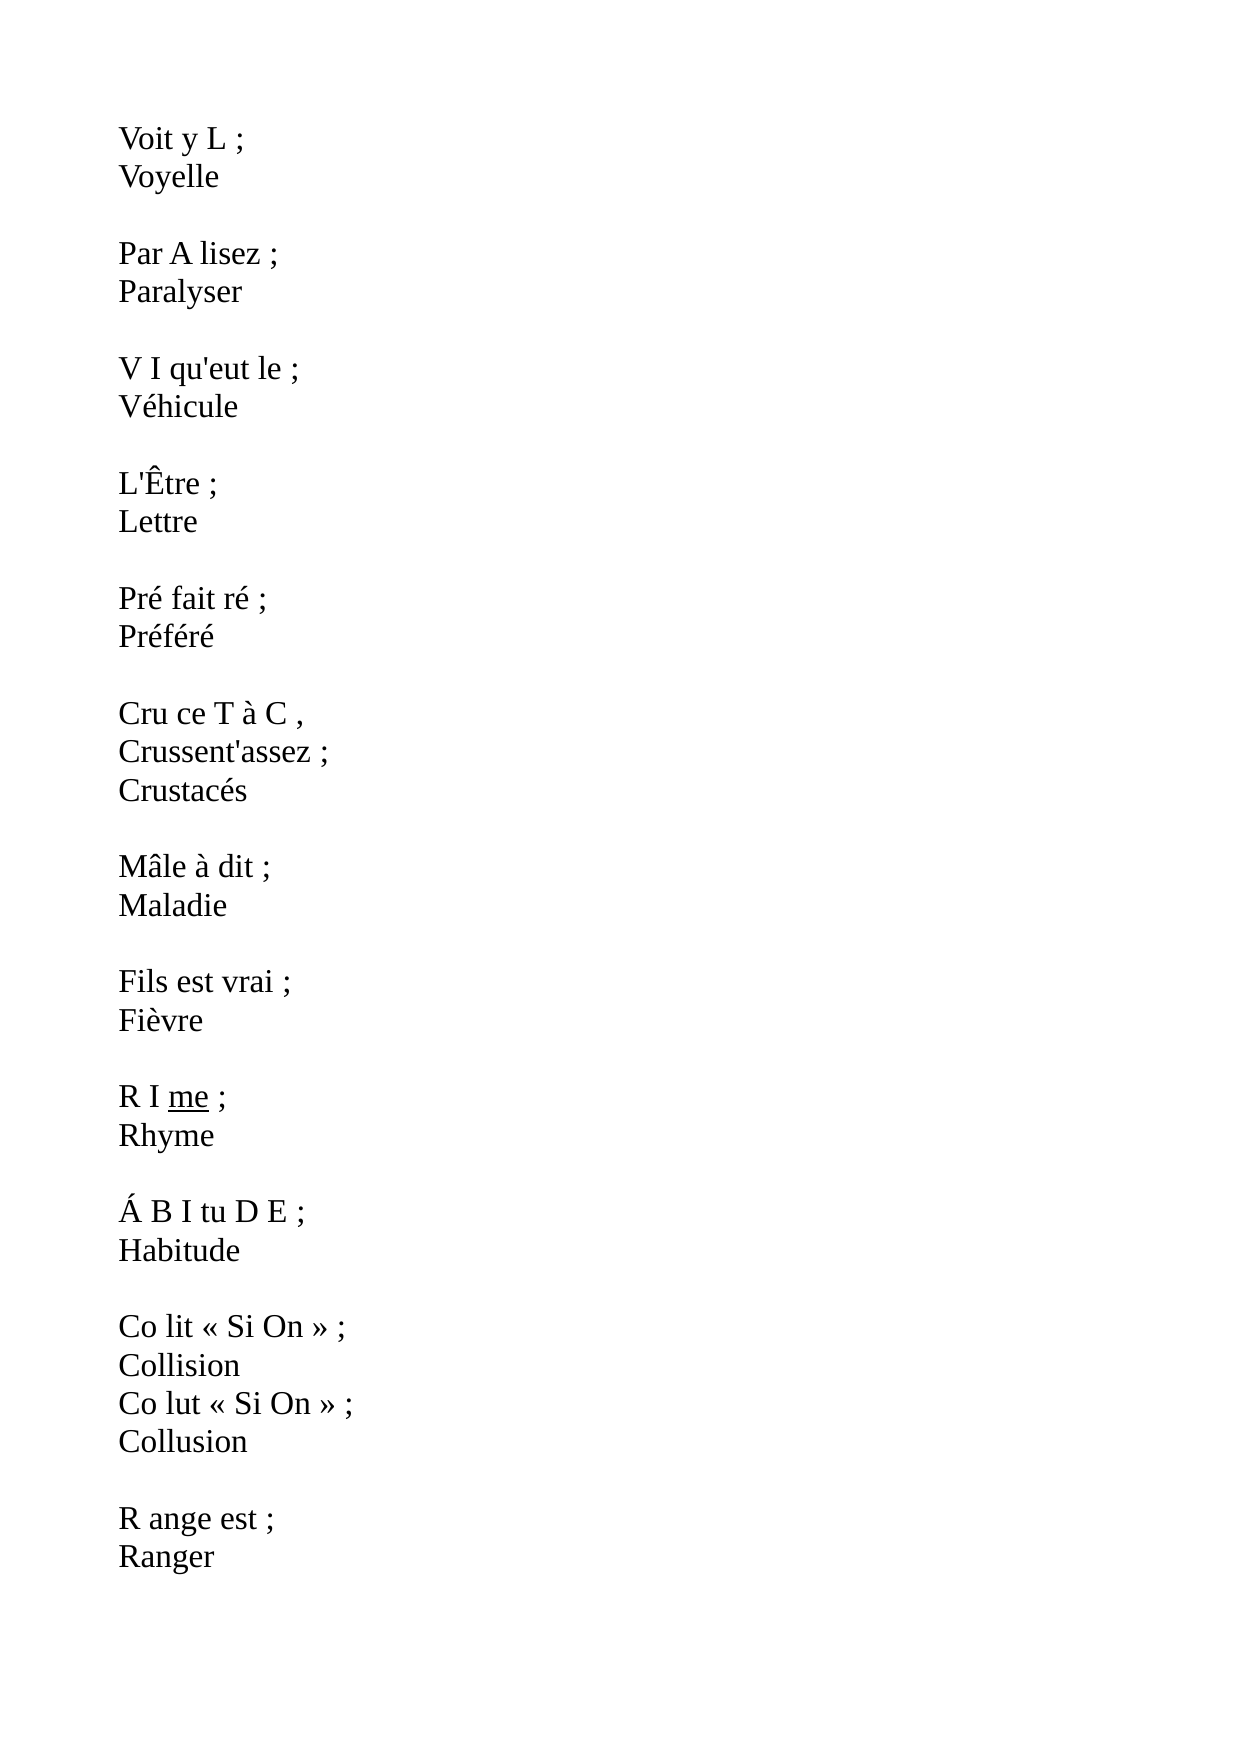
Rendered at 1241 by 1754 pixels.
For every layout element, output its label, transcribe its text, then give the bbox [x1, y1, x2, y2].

text Collusion [118, 1421, 1122, 1460]
text Rhyme [118, 1115, 1122, 1153]
text Lettre [118, 501, 1122, 540]
text Voyelle [118, 156, 1122, 195]
text R ange est ; [118, 1498, 1122, 1536]
text Maladie [118, 885, 1122, 923]
text Crussent'assez ; [118, 731, 1122, 770]
text Habitude [118, 1230, 1122, 1268]
text Cru ce T à C , [118, 693, 1122, 731]
text L'Être ; [118, 463, 1122, 501]
text Par A lisez ; [118, 233, 1122, 271]
text Pré fait ré ; [118, 578, 1122, 616]
text Mâle à dit ; [118, 846, 1122, 885]
text Co lut « Si On » ; [118, 1383, 1122, 1421]
text Préféré [118, 616, 1122, 655]
text R I me ; [118, 1076, 1122, 1115]
text Á B I tu D E ; [118, 1191, 1122, 1230]
text Paralyser [118, 271, 1122, 310]
text V I qu'eut le ; [118, 348, 1122, 386]
text Crustacés [118, 770, 1122, 808]
text Fièvre [118, 1000, 1122, 1038]
text Collision [118, 1345, 1122, 1383]
text Fils est vrai ; [118, 961, 1122, 1000]
text Voit y L ; [118, 118, 1122, 156]
text Co lit « Si On » ; [118, 1306, 1122, 1345]
text Véhicule [118, 386, 1122, 425]
text Ranger [118, 1536, 1122, 1575]
